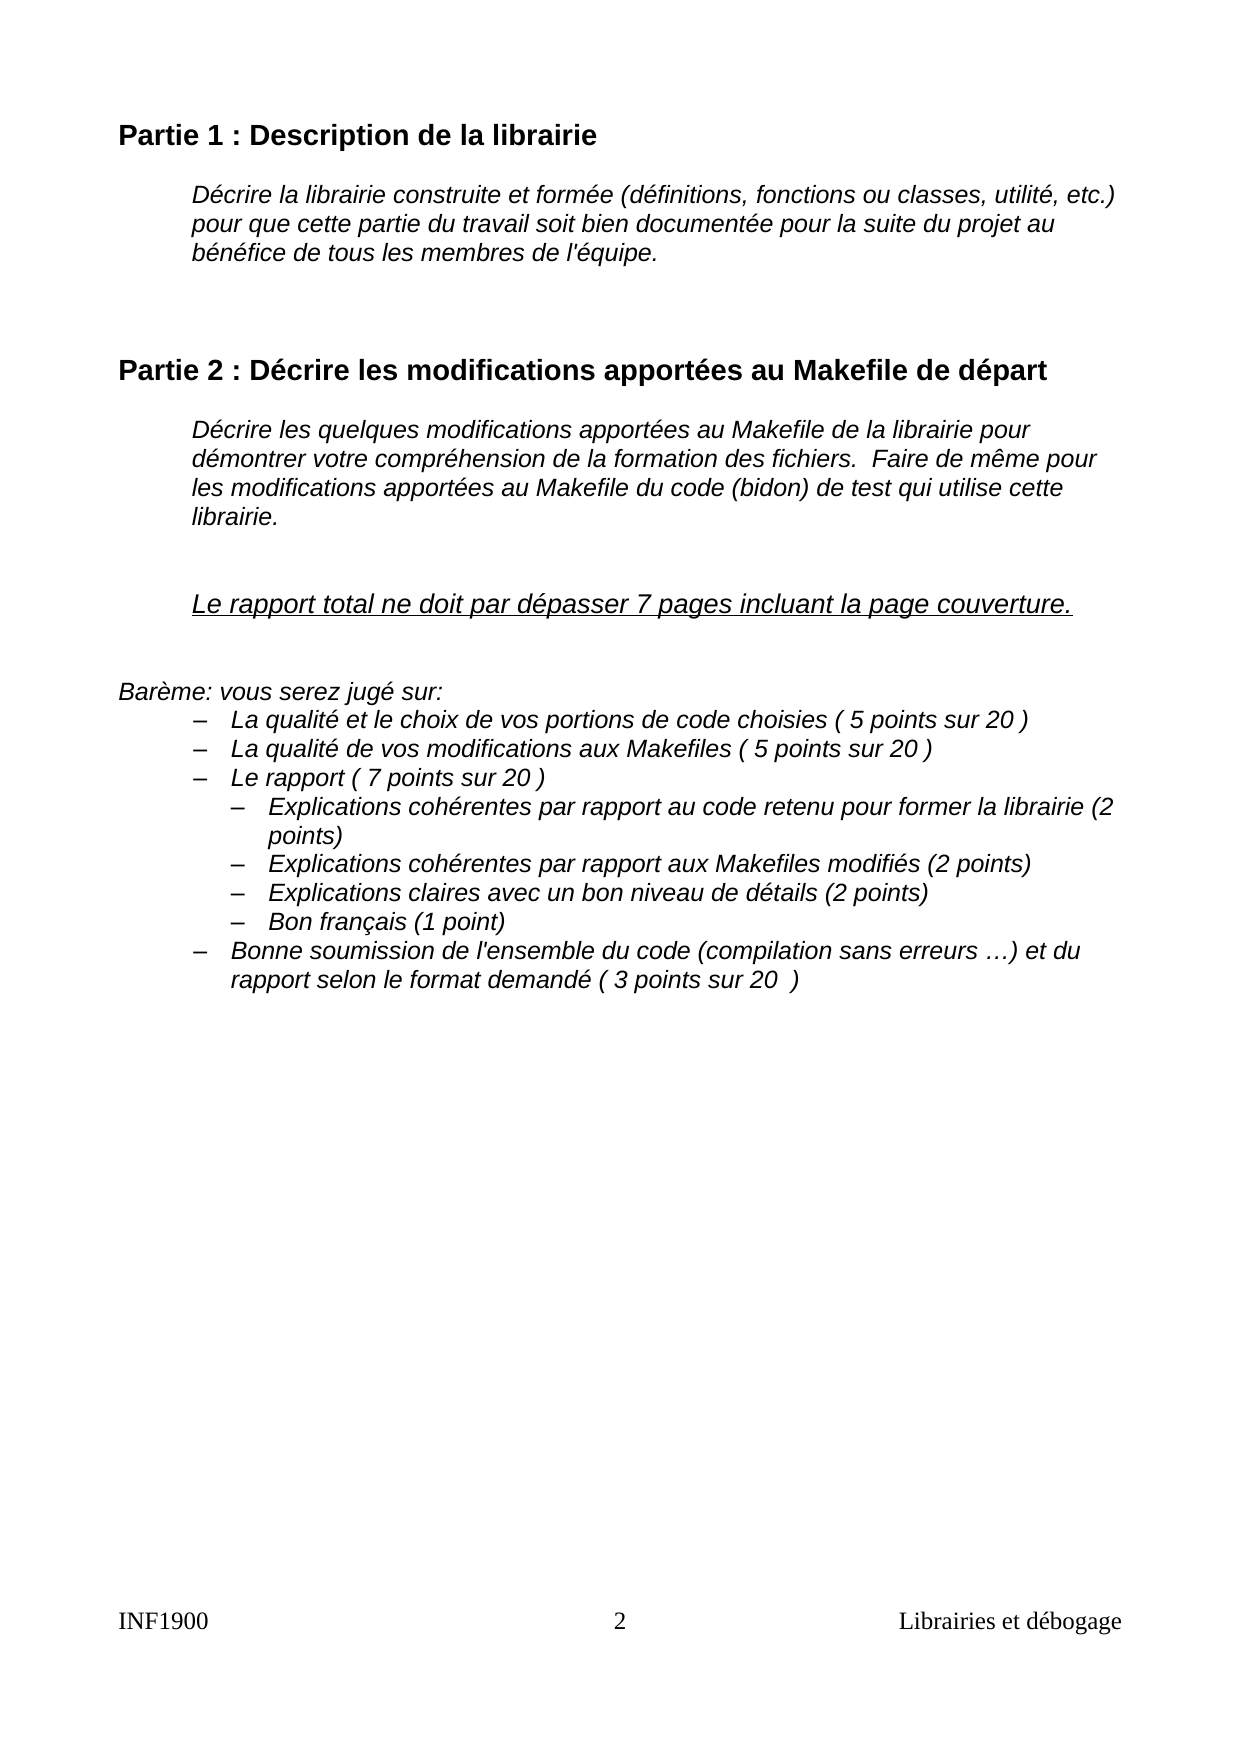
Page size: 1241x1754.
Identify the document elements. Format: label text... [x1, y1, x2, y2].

list Bonne soumission de l'ensemble du code (compilation sans erreurs …) et du rapport selon le format demandé ( 3 points sur 20 ) [193, 936, 1122, 993]
text Partie 1 : Description de la librairie [118, 118, 1122, 152]
list La qualité et le choix de vos portions de code choisies ( 5 points sur 20 ) [193, 705, 1122, 734]
list Bon français (1 point) [231, 907, 1122, 936]
text Partie 2 : Décrire les modifications apportées au Makefile de départ [118, 353, 1122, 386]
text Barème: vous serez jugé sur: [118, 676, 1122, 705]
list Explications claires avec un bon niveau de détails (2 points) [231, 878, 1122, 907]
list Le rapport ( 7 points sur 20 ) [193, 763, 1122, 792]
list Explications cohérentes par rapport au code retenu pour former la librairie (2 points) [231, 792, 1122, 849]
text Décrire la librairie construite et formée (définitions, fonctions ou classes, utilité, etc.) pour que cette partie du travail soit bien documentée pour la suite du projet au bénéfice de tous les membres de l'équipe. [192, 180, 1122, 267]
text Décrire les quelques modifications apportées au Makefile de la librairie pour démontrer votre compréhension de la formation des fichiers. Faire de même pour les modifications apportées au Makefile du code (bidon) de test qui utilise cette librairie. [192, 415, 1122, 530]
list La qualité de vos modifications aux Makefiles ( 5 points sur 20 ) [193, 734, 1122, 763]
list Explications cohérentes par rapport aux Makefiles modifiés (2 points) [231, 849, 1122, 878]
text Le rapport total ne doit par dépasser 7 pages incluant la page couverture. [118, 588, 1122, 619]
